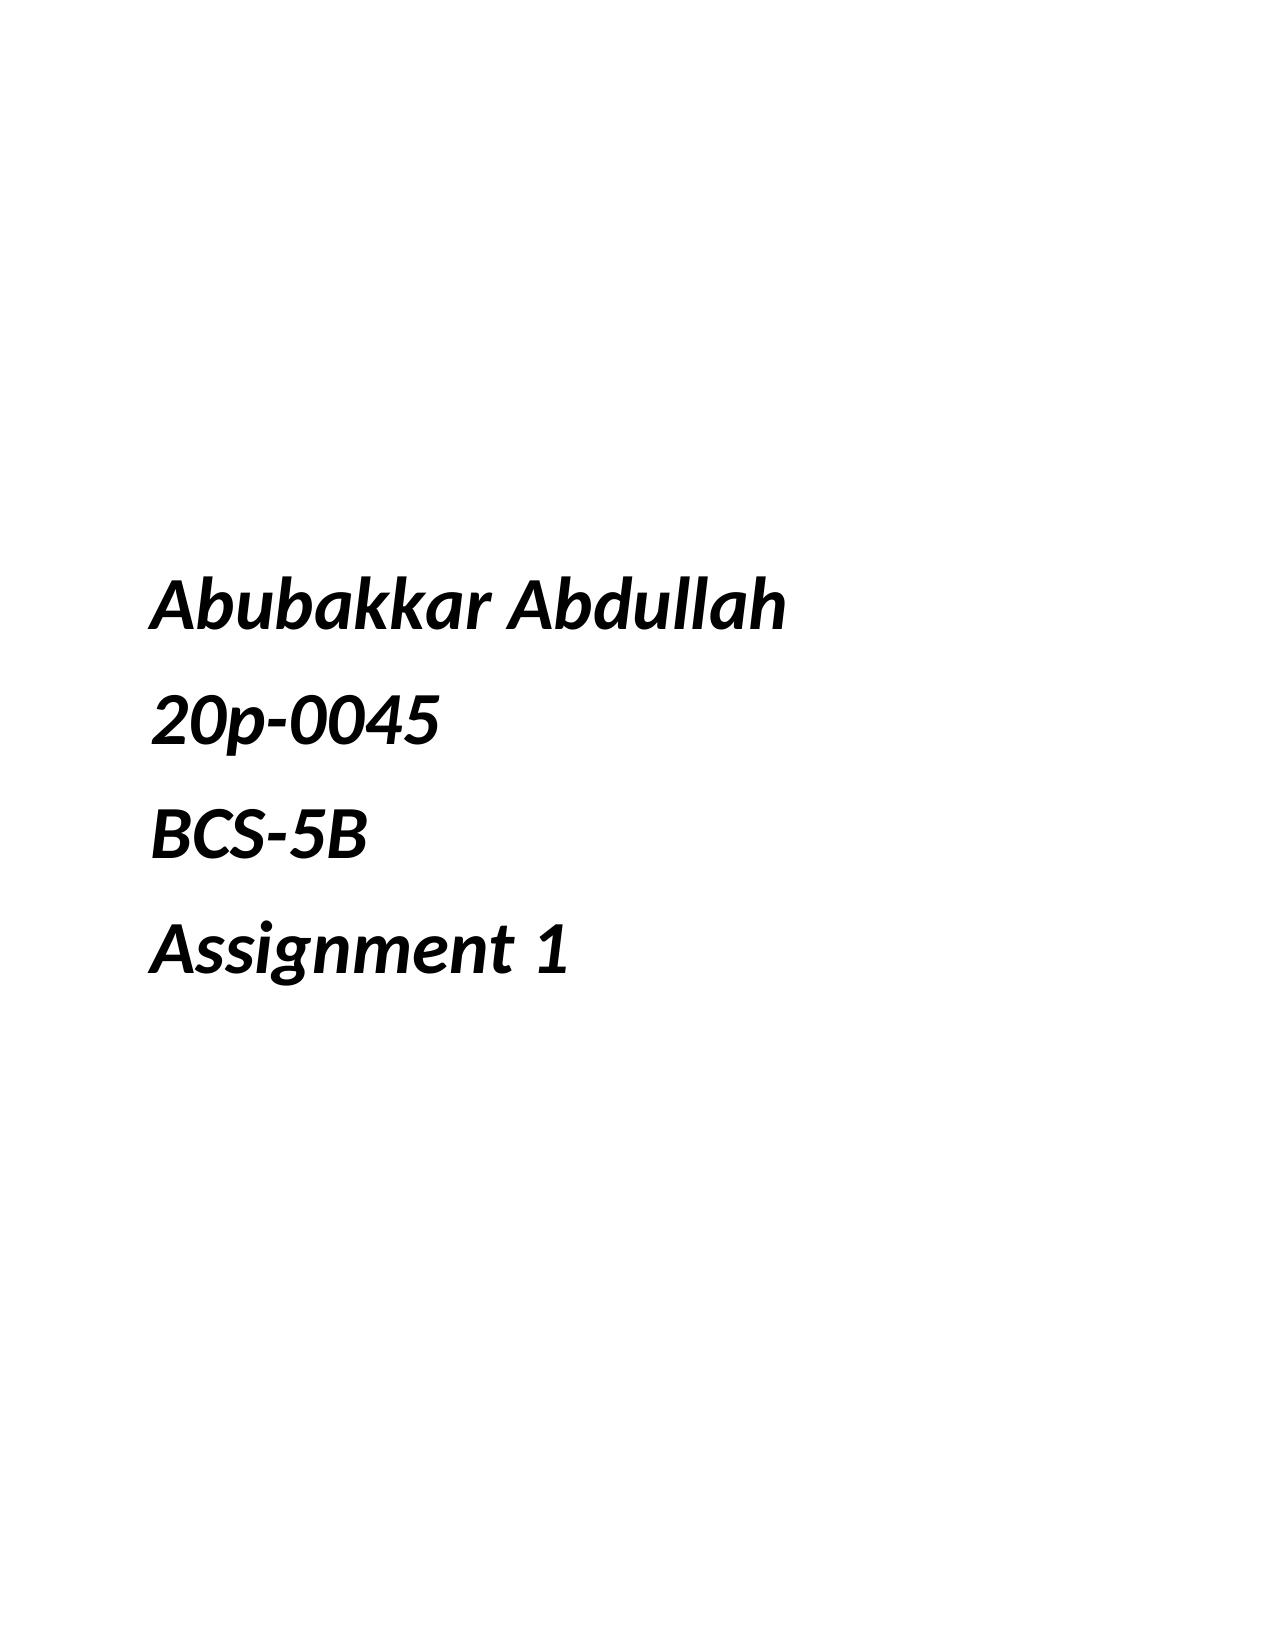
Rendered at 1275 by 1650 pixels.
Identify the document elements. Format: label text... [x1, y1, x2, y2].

text Assignment 1 [150, 900, 1125, 992]
text 20p-0045 [150, 671, 1125, 763]
text Abubakkar Abdullah [150, 557, 1125, 648]
text BCS-5B [150, 786, 1125, 877]
